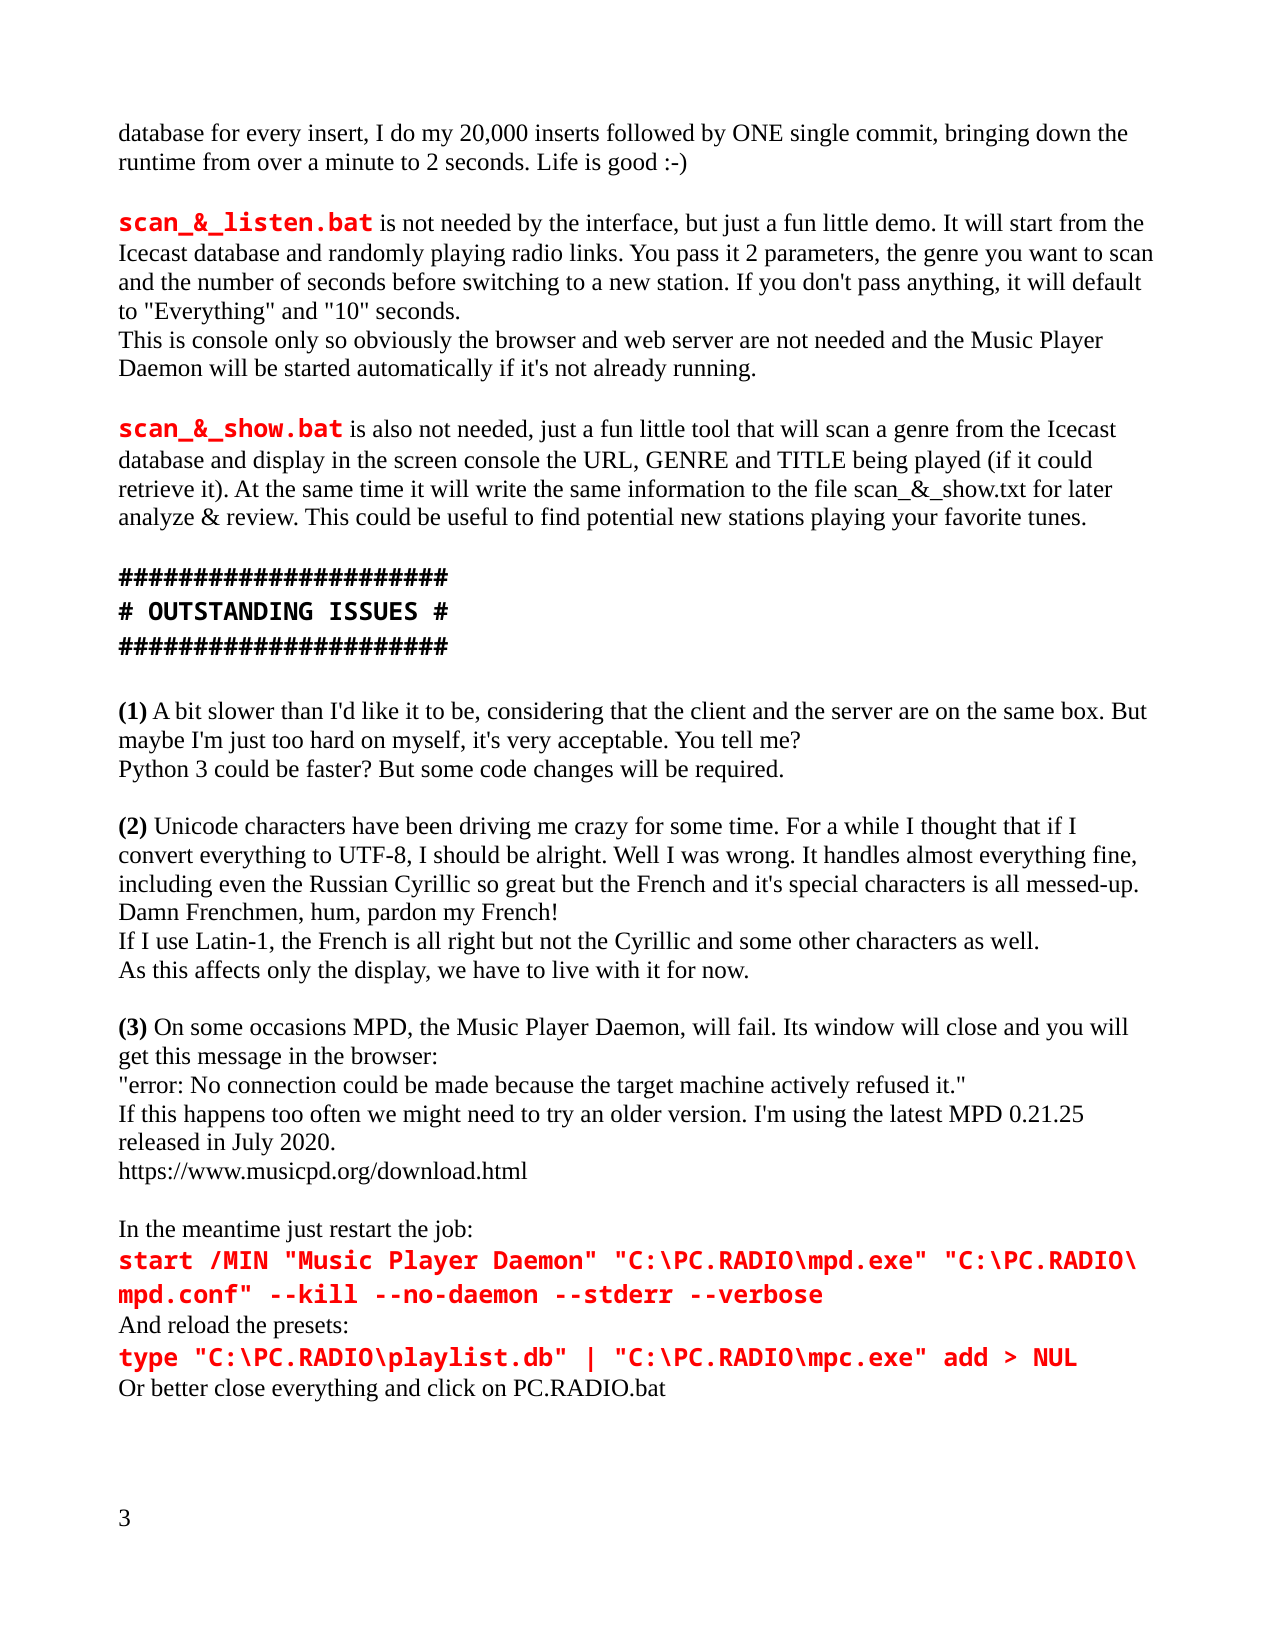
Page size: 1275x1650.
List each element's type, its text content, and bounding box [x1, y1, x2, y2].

text start /MIN "Music Player Daemon" "C:\PC.RADIO\mpd.exe" "C:\PC.RADIO\mpd.conf" --kill --no-daemon --stderr --verbose [118, 1242, 1157, 1311]
text (2) Unicode characters have been driving me crazy for some time. For a while I thought that if I convert everything to UTF-8, I should be alright. Well I was wrong. It handles almost everything fine, including even the Russian Cyrillic so great but the French and it's special characters is all messed-up. Damn Frenchmen, hum, pardon my French! [118, 811, 1157, 926]
text As this affects only the display, we have to live with it for now. [118, 955, 1157, 984]
text # OUTSTANDING ISSUES # [118, 594, 1157, 628]
text database for every insert, I do my 20,000 inserts followed by ONE single commit, bringing down the runtime from over a minute to 2 seconds. Life is good :-) [118, 118, 1157, 176]
text ###################### [118, 560, 1157, 594]
text In the meantime just restart the job: [118, 1214, 1157, 1242]
text scan_&_listen.bat is not needed by the interface, but just a fun little demo. It will start from the Icecast database and randomly playing radio links. You pass it 2 parameters, the genre you want to scan and the number of seconds before switching to a new station. If you don't pass anything, it will default to "Everything" and "10" seconds. [118, 204, 1157, 325]
text This is console only so obviously the browser and web server are not needed and the Music Player Daemon will be started automatically if it's not already running. [118, 325, 1157, 382]
text Or better close everything and click on PC.RADIO.bat [118, 1373, 1157, 1402]
text If I use Latin-1, the French is all right but not the Cyrillic and some other characters as well. [118, 926, 1157, 955]
text (1) A bit slower than I'd like it to be, considering that the client and the server are on the same box. But maybe I'm just too hard on myself, it's very acceptable. You tell me? [118, 696, 1157, 754]
text type "C:\PC.RADIO\playlist.db" | "C:\PC.RADIO\mpc.exe" add > NUL [118, 1339, 1157, 1373]
text ###################### [118, 628, 1157, 662]
text And reload the presets: [118, 1311, 1157, 1339]
text scan_&_show.bat is also not needed, just a fun little tool that will scan a genre from the Icecast database and display in the screen console the URL, GENRE and TITLE being played (if it could retrieve it). At the same time it will write the same information to the file scan_&_show.txt for later analyze & review. This could be useful to find potential new stations playing your favorite tunes. [118, 411, 1157, 531]
text "error: No connection could be made because the target machine actively refused it." [118, 1070, 1157, 1099]
text (3) On some occasions MPD, the Music Player Daemon, will fail. Its window will close and you will get this message in the browser: [118, 1012, 1157, 1070]
text If this happens too often we might need to try an older version. I'm using the latest MPD 0.21.25 released in July 2020. [118, 1099, 1157, 1156]
text Python 3 could be faster? But some code changes will be required. [118, 754, 1157, 782]
text https://www.musicpd.org/download.html [118, 1156, 1157, 1185]
